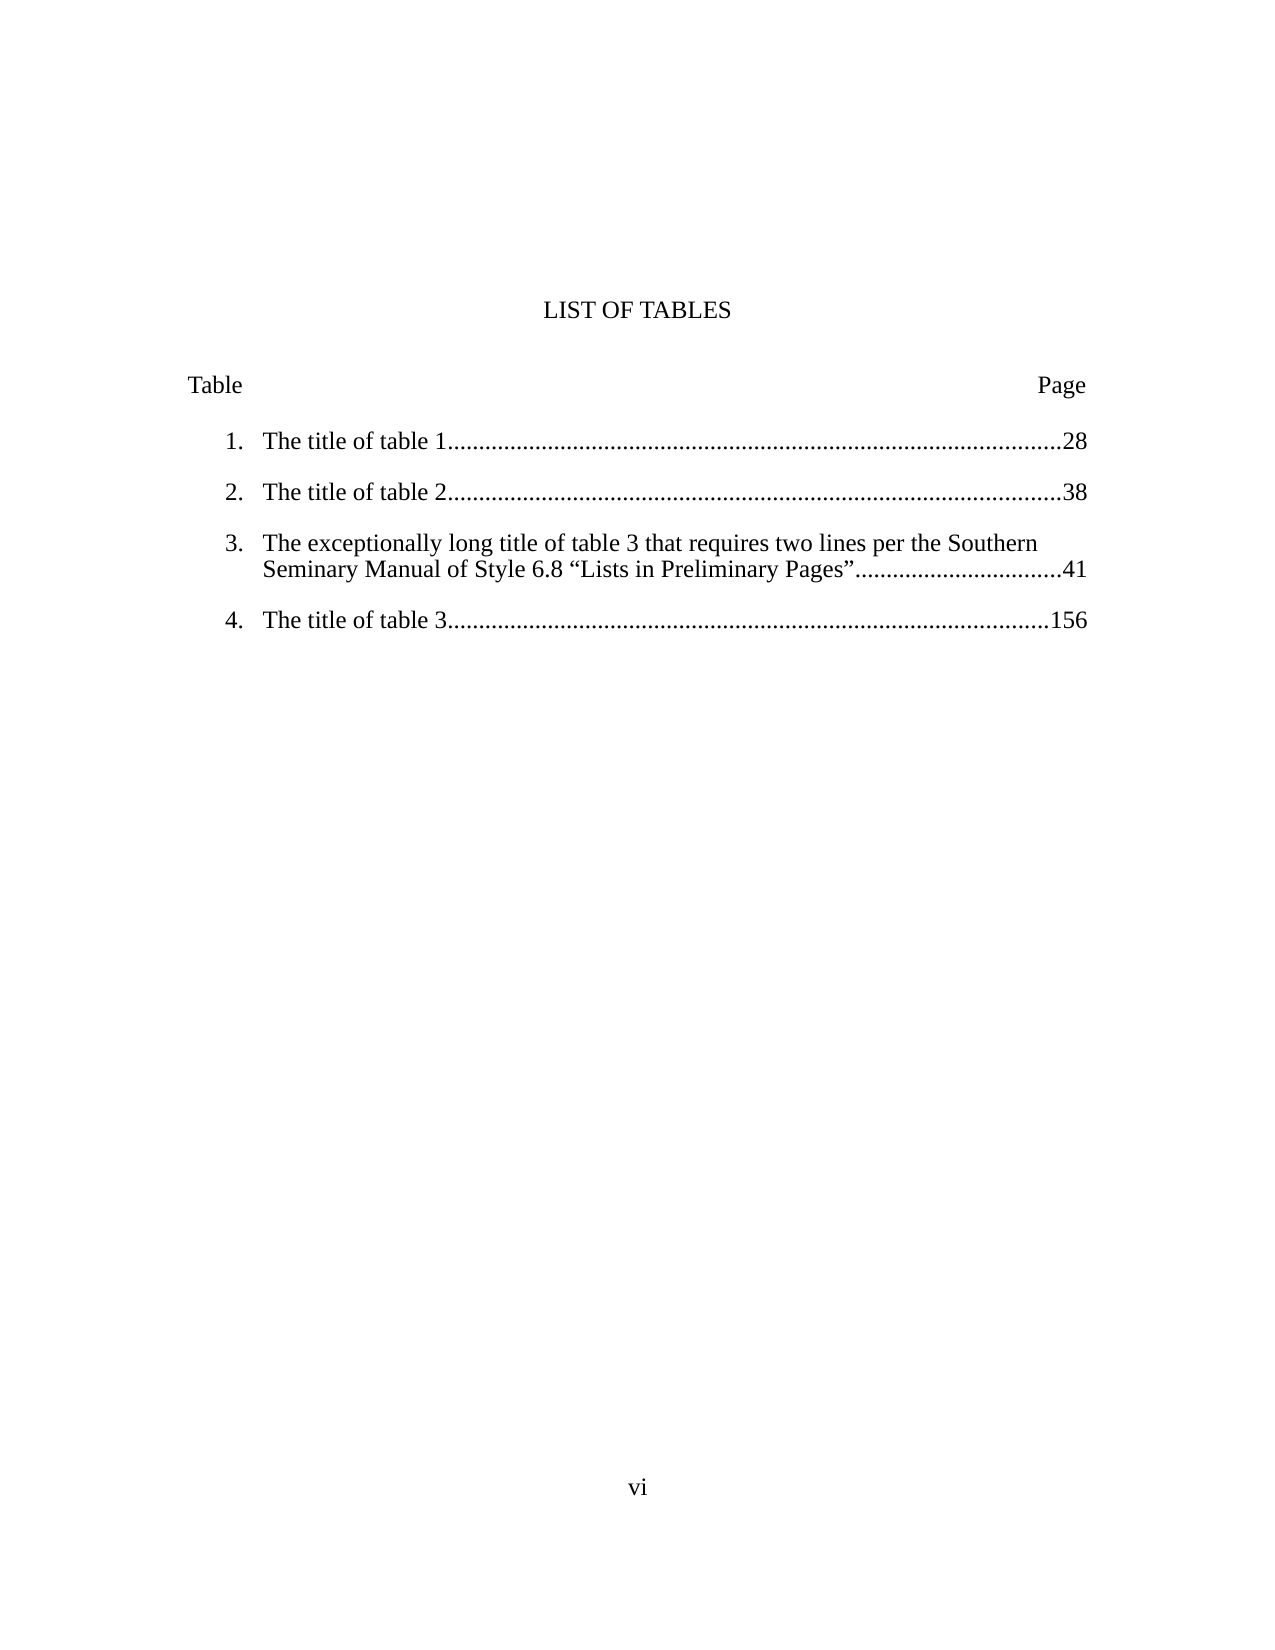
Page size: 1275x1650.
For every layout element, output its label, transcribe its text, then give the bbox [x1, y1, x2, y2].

title List of Tables [187, 279, 1087, 328]
list The exceptionally long title of table 3 that requires two lines per the Southern Seminary Manual of Style 6.8 “Lists in Preliminary Pages” 41 [225, 531, 1087, 582]
list The title of table 1 28 [225, 429, 1087, 454]
list The title of table 3 156 [225, 608, 1087, 633]
subtitle Table Page [187, 354, 1087, 403]
list The title of table 2 38 [225, 480, 1087, 506]
